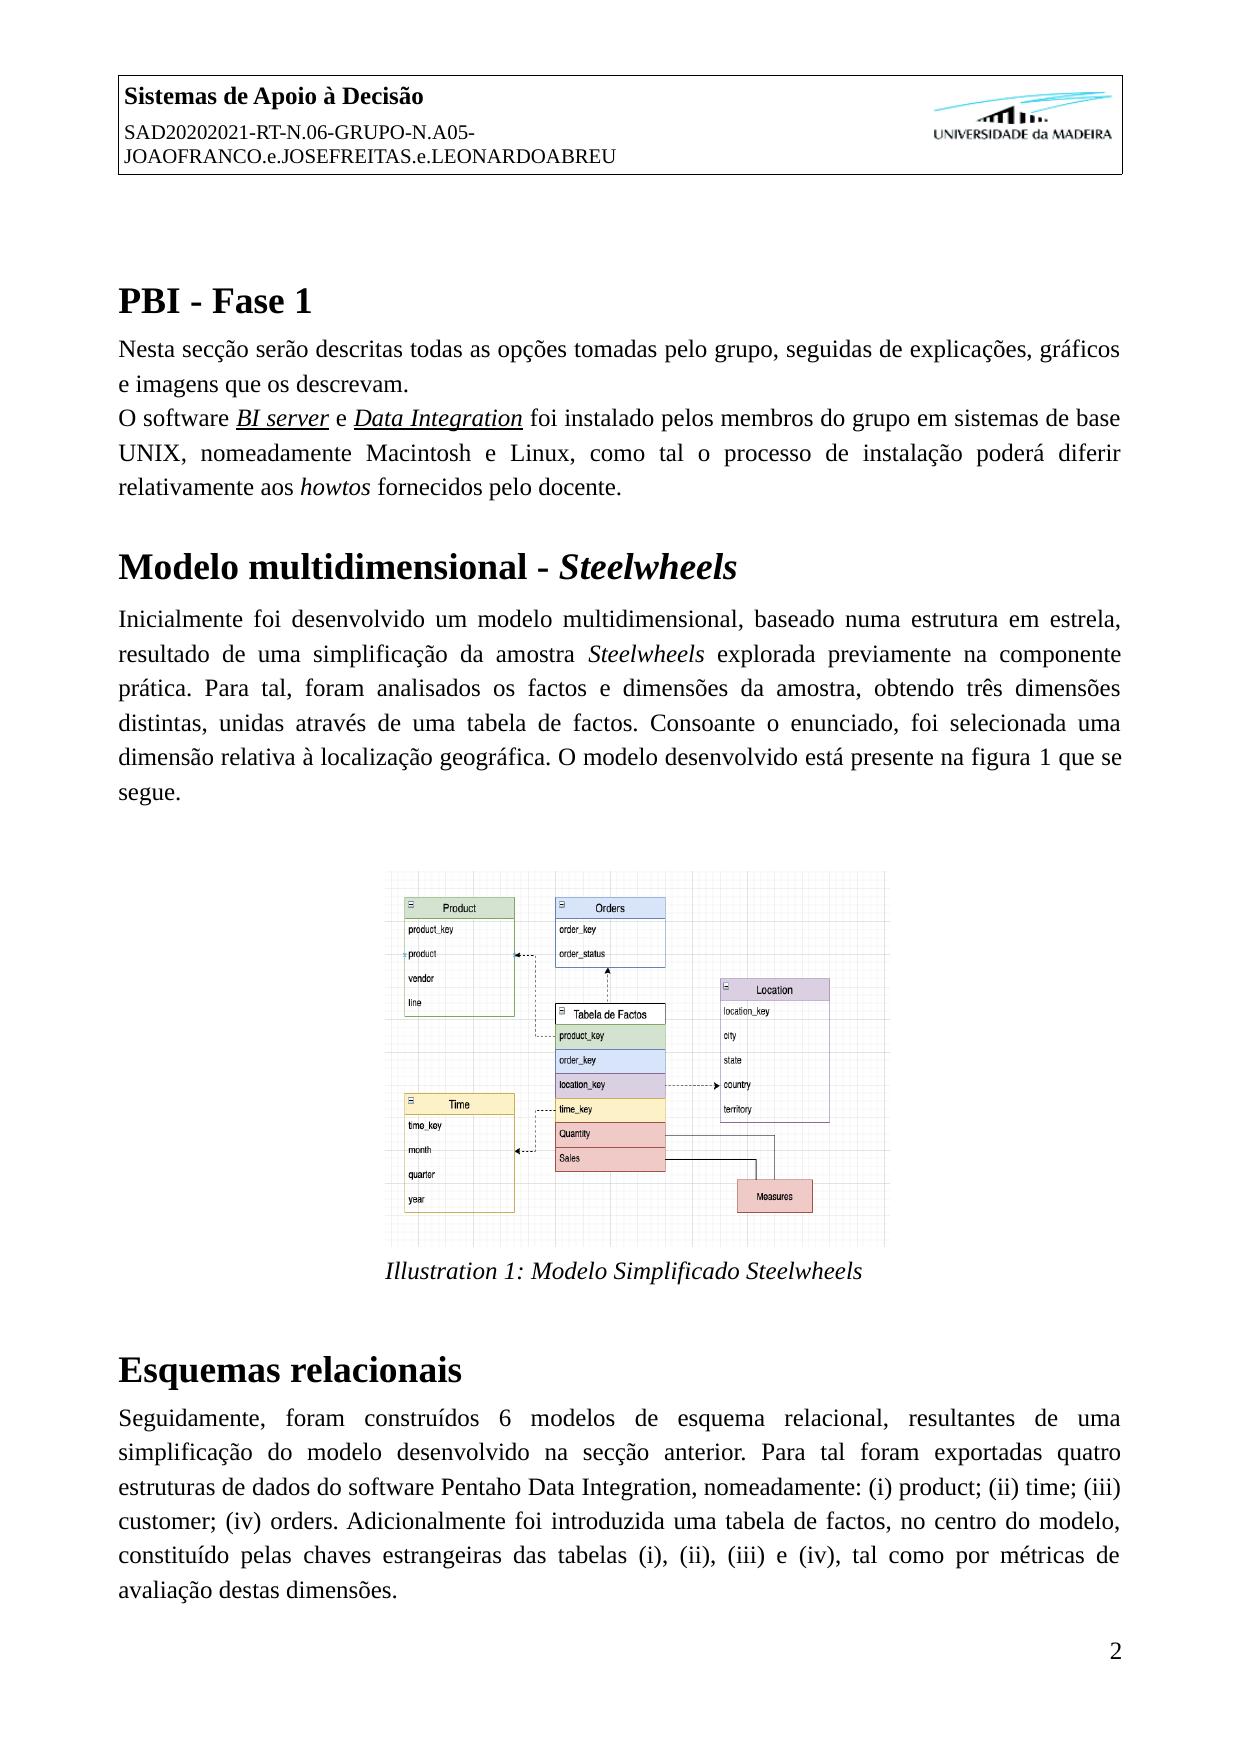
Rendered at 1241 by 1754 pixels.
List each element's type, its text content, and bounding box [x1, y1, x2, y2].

text O software BI server e Data Integration foi instalado pelos membros do grupo em sistemas de base UNIX, nomeadamente Macintosh e Linux, como tal o processo de instalação poderá diferir relativamente aos howtos fornecidos pelo docente. [118, 403, 1122, 501]
subtitle PBI - Fase 1 [118, 279, 1122, 322]
text Nesta secção serão descritas todas as opções tomadas pelo grupo, seguidas de explicações, gráficos e imagens que os descrevam. [118, 334, 1122, 397]
subtitle Esquemas relacionais [118, 1347, 1122, 1390]
subtitle Modelo multidimensional - Steelwheels [118, 544, 1122, 587]
picture [919, 80, 1120, 146]
text Inicialmente foi desenvolvido um modelo multidimensional, baseado numa estrutura em estrela, resultado de uma simplificação da amostra Steelwheels explorada previamente na componente prática. Para tal, foram analisados os factos e dimensões da amostra, obtendo três dimensões distintas, unidas através de uma tabela de factos. Consoante o enunciado, foi selecionada uma dimensão relativa à localização geográfica. O modelo desenvolvido está presente na figura 1 que se segue. [118, 604, 1122, 805]
text Seguidamente, foram construídos 6 modelos de esquema relacional, resultantes de uma simplificação do modelo desenvolvido na secção anterior. Para tal foram exportadas quatro estruturas de dados do software Pentaho Data Integration, nomeadamente: (i) product; (ii) time; (iii) customer; (iv) orders. Adicionalmente foi introduzida uma tabela de factos, no centro do modelo, constituído pelas chaves estrangeiras das tabelas (i), (ii), (iii) e (iv), tal como por métricas de avaliação destas dimensões. [118, 1403, 1122, 1604]
text Illustration 1: Modelo Simplificado Steelwheels [385, 1247, 890, 1285]
picture [385, 871, 890, 1247]
